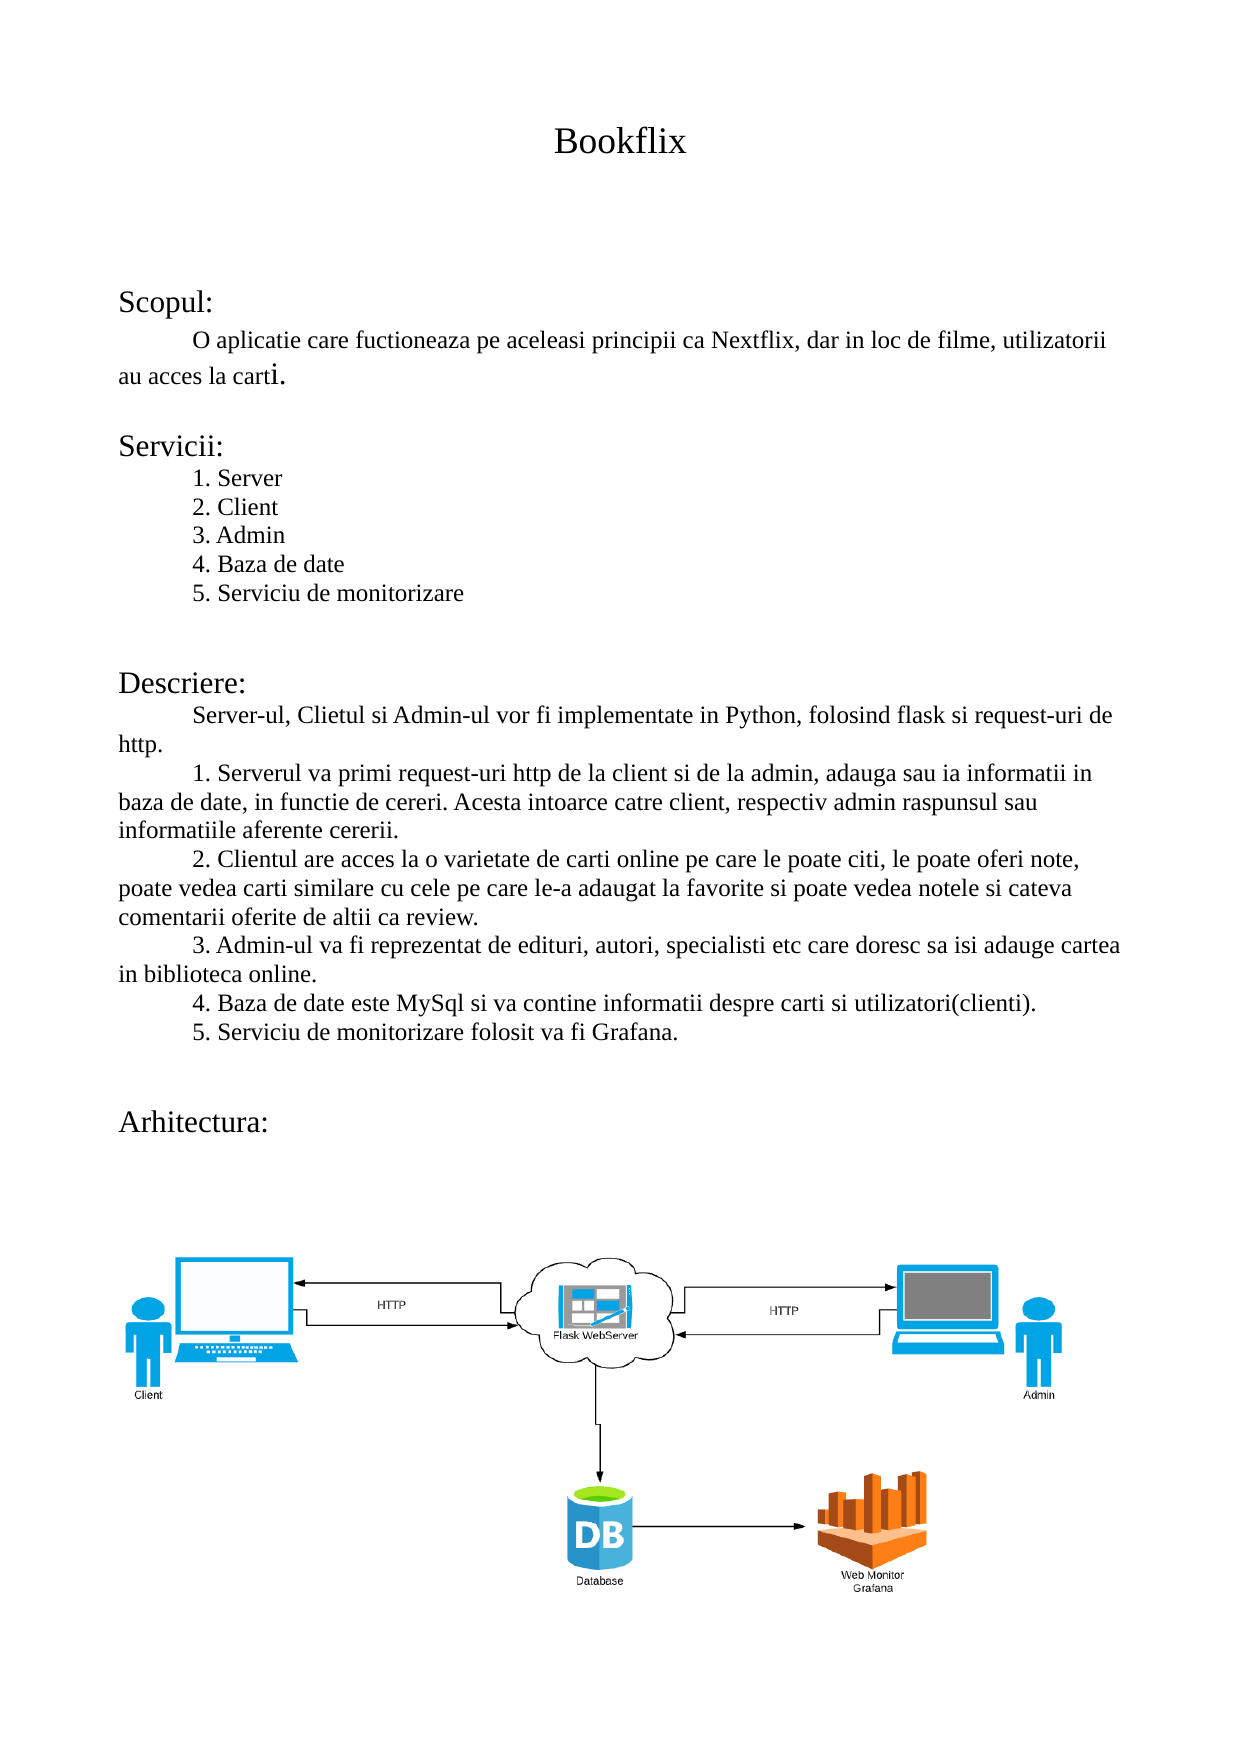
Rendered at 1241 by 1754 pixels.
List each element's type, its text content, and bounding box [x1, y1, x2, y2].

text 4. Baza de date este MySql si va contine informatii despre carti si utilizatori(clienti). [118, 988, 1122, 1017]
text Descriere: [118, 664, 1122, 700]
text 2. Clientul are acces la o varietate de carti online pe care le poate citi, le poate oferi note, poate vedea carti similare cu cele pe care le-a adaugat la favorite si poate vedea notele si cateva comentarii oferite de altii ca review. [118, 844, 1122, 930]
text Servicii: [118, 427, 1122, 463]
text Arhitectura: [118, 1103, 1122, 1139]
text 5. Serviciu de monitorizare [118, 578, 1122, 607]
text 4. Baza de date [118, 549, 1122, 578]
text 5. Serviciu de monitorizare folosit va fi Grafana. [118, 1017, 1122, 1045]
text Scopul: [118, 283, 1122, 319]
text 3. Admin [118, 521, 1122, 549]
text 2. Client [118, 492, 1122, 521]
text 1. Server [118, 463, 1122, 492]
text O aplicatie care fuctioneaza pe aceleasi principii ca Nextflix, dar in loc de filme, utilizatorii au acces la carti. [118, 319, 1122, 391]
text Server-ul, Clietul si Admin-ul vor fi implementate in Python, folosind flask si request-uri de http. [118, 700, 1122, 758]
picture [94, 1154, 1099, 1680]
text 1. Serverul va primi request-uri http de la client si de la admin, adauga sau ia informatii in baza de date, in functie de cereri. Acesta intoarce catre client, respectiv admin raspunsul sau informatiile aferente cererii. [118, 758, 1122, 844]
text Bookflix [118, 118, 1122, 161]
text 3. Admin-ul va fi reprezentat de edituri, autori, specialisti etc care doresc sa isi adauge cartea in biblioteca online. [118, 930, 1122, 988]
